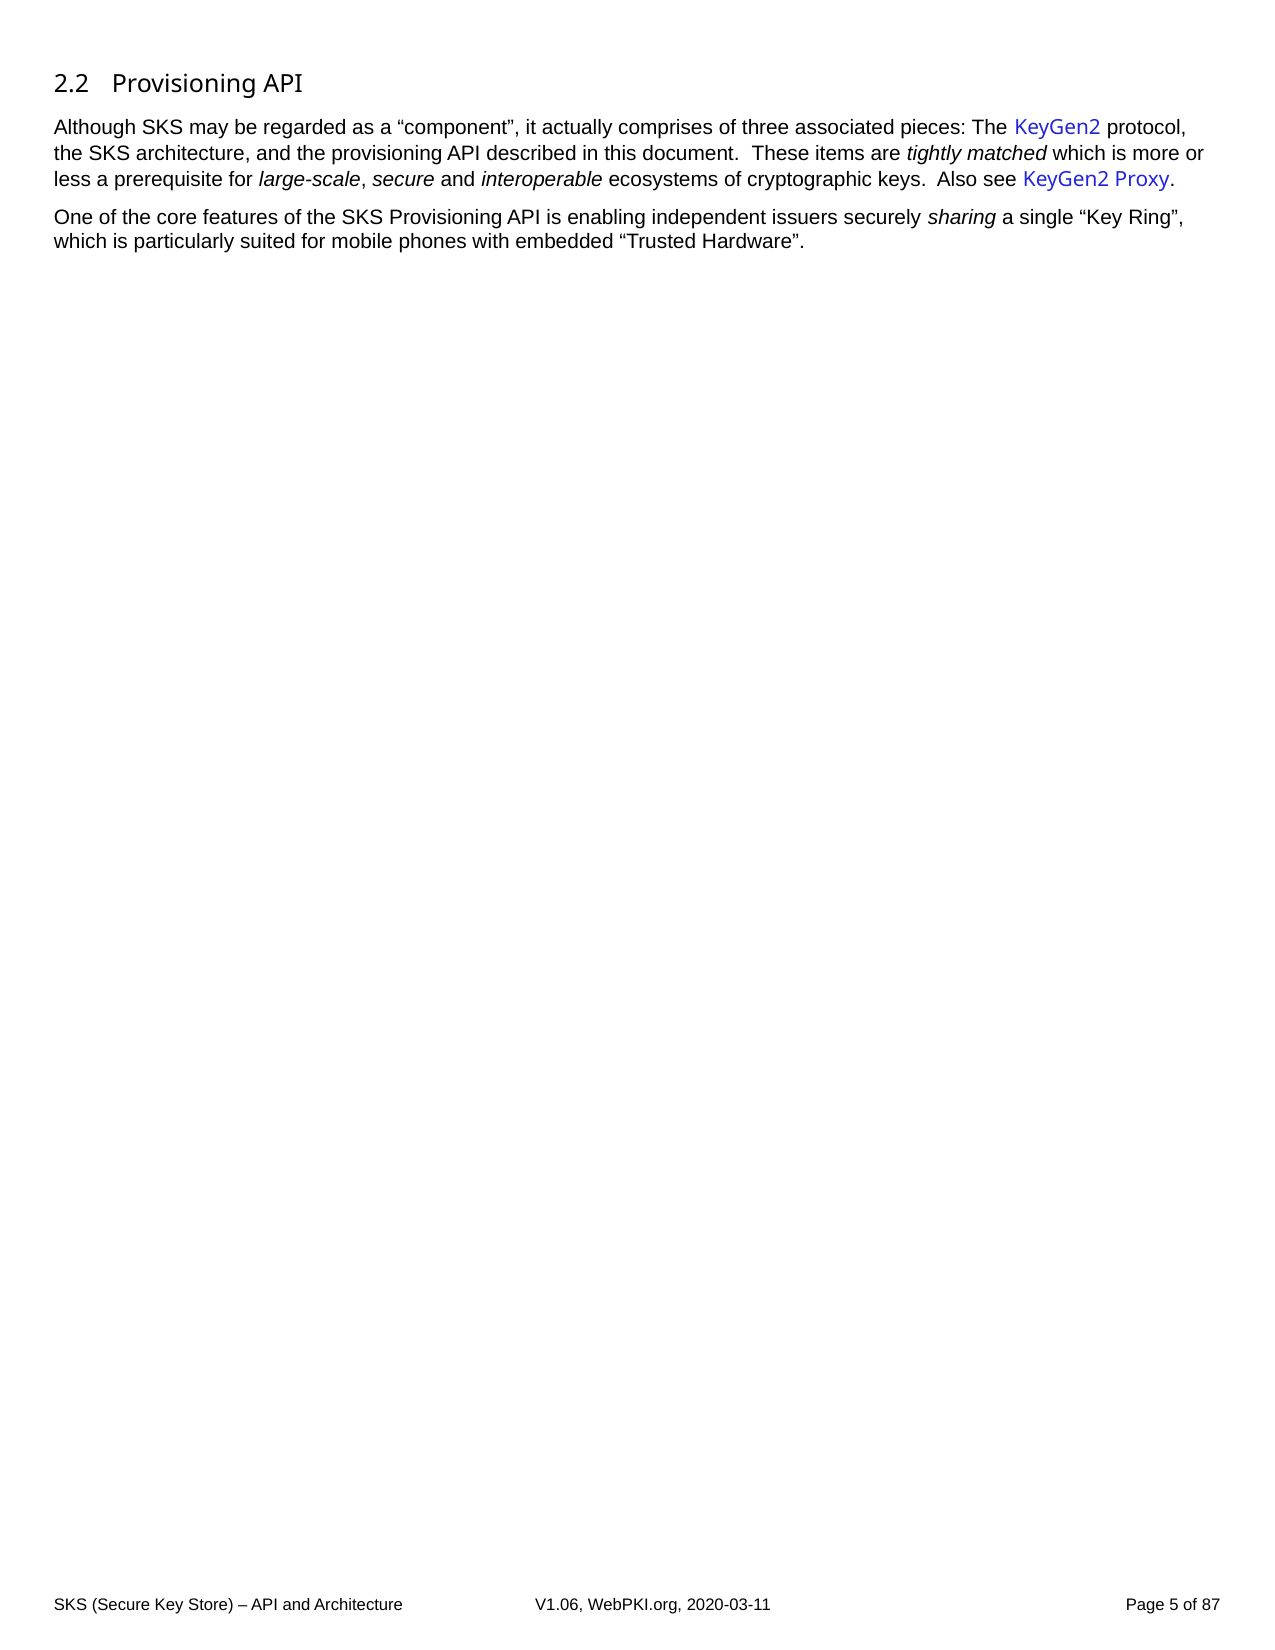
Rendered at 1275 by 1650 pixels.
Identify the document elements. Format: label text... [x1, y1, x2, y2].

subtitle Provisioning API [54, 66, 1221, 100]
text Although SKS may be regarded as a “component”, it actually comprises of three associated pieces: The KeyGen2 protocol, the SKS architecture, and the provisioning API described in this document. These items are tightly matched which is more or less a prerequisite for large-scale, secure and interoperable ecosystems of cryptographic keys. Also see KeyGen2 Proxy. [54, 112, 1221, 193]
text One of the core features of the SKS Provisioning API is enabling independent issuers securely sharing a single “Key Ring”, which is particularly suited for mobile phones with embedded “Trusted Hardware”. [54, 205, 1221, 253]
